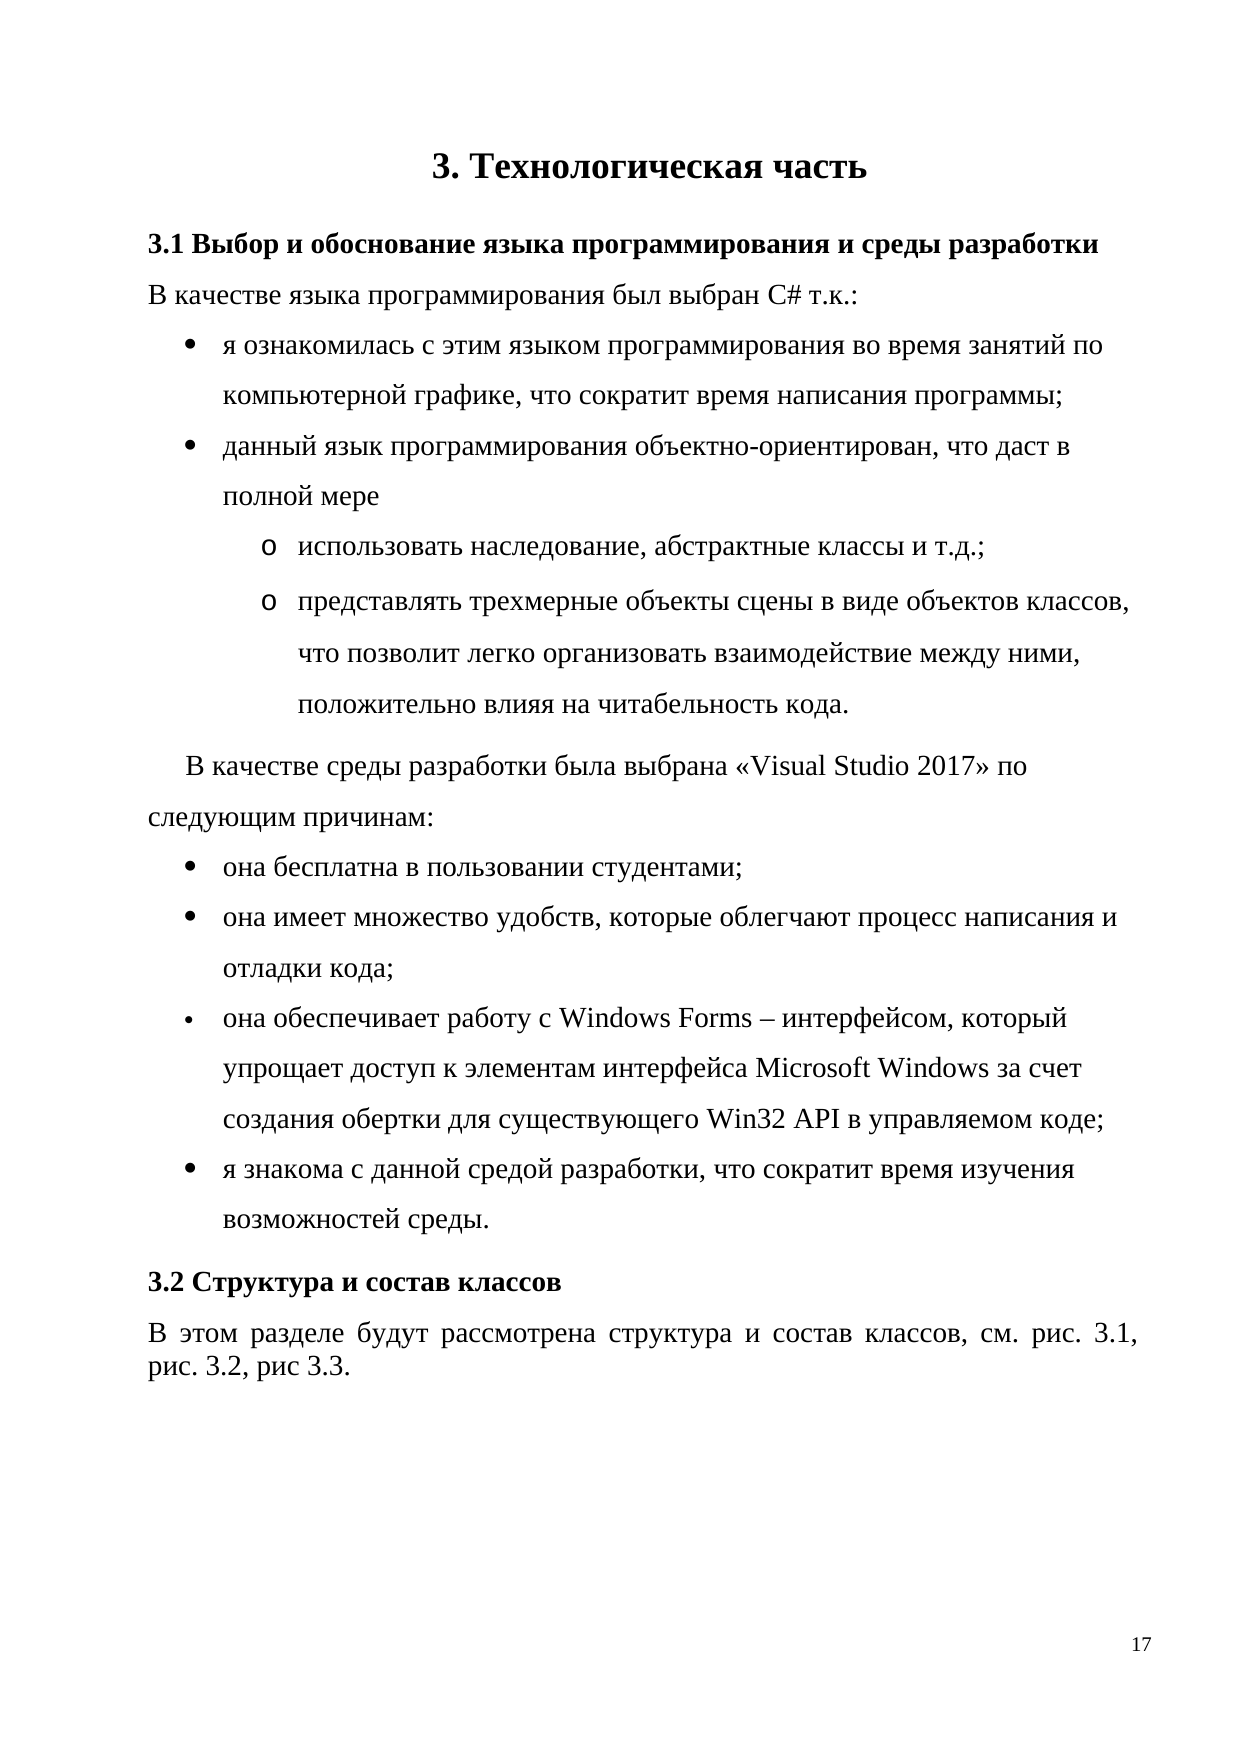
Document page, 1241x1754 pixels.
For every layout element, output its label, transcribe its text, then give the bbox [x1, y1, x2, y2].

subtitle 3. Технологическая часть [148, 143, 1152, 186]
list я знакома с данной средой разработки, что сократит время изучения возможностей среды. [185, 1151, 1152, 1235]
list данный язык программирования объектно-ориентирован, что даст в полной мере [185, 428, 1152, 512]
list она обеспечивает работу с Windows Forms – интерфейсом, который упрощает доступ к элементам интерфейса Microsoft Windows за счет создания обертки для существующего Win32 API в управляемом коде; [185, 1000, 1152, 1134]
text В качестве среды разработки была выбрана «Visual Studio 2017» по следующим причинам: [148, 748, 1152, 832]
text В качестве языка программирования был выбран C# т.к.: [148, 277, 1152, 310]
list использовать наследование, абстрактные классы и т.д.; [260, 528, 1152, 564]
list она имеет множество удобств, которые облегчают процесс написания и отладки кода; [185, 899, 1152, 983]
subtitle 3.1 Выбор и обоснование языка программирования и среды разработки [148, 226, 1152, 260]
text В этом разделе будут рассмотрена структура и состав классов, см. рис. 3.1, рис. 3.2, рис 3.3. [148, 1315, 1152, 1382]
subtitle 3.2 Структура и состав классов [148, 1264, 1152, 1298]
list я ознакомилась с этим языком программирования во время занятий по компьютерной графике, что сократит время написания программы; [185, 327, 1152, 411]
list она бесплатна в пользовании студентами; [185, 849, 1152, 883]
list представлять трехмерные объекты сцены в виде объектов классов, что позволит легко организовать взаимодействие между ними, положительно влияя на читабельность кода. [260, 583, 1152, 719]
